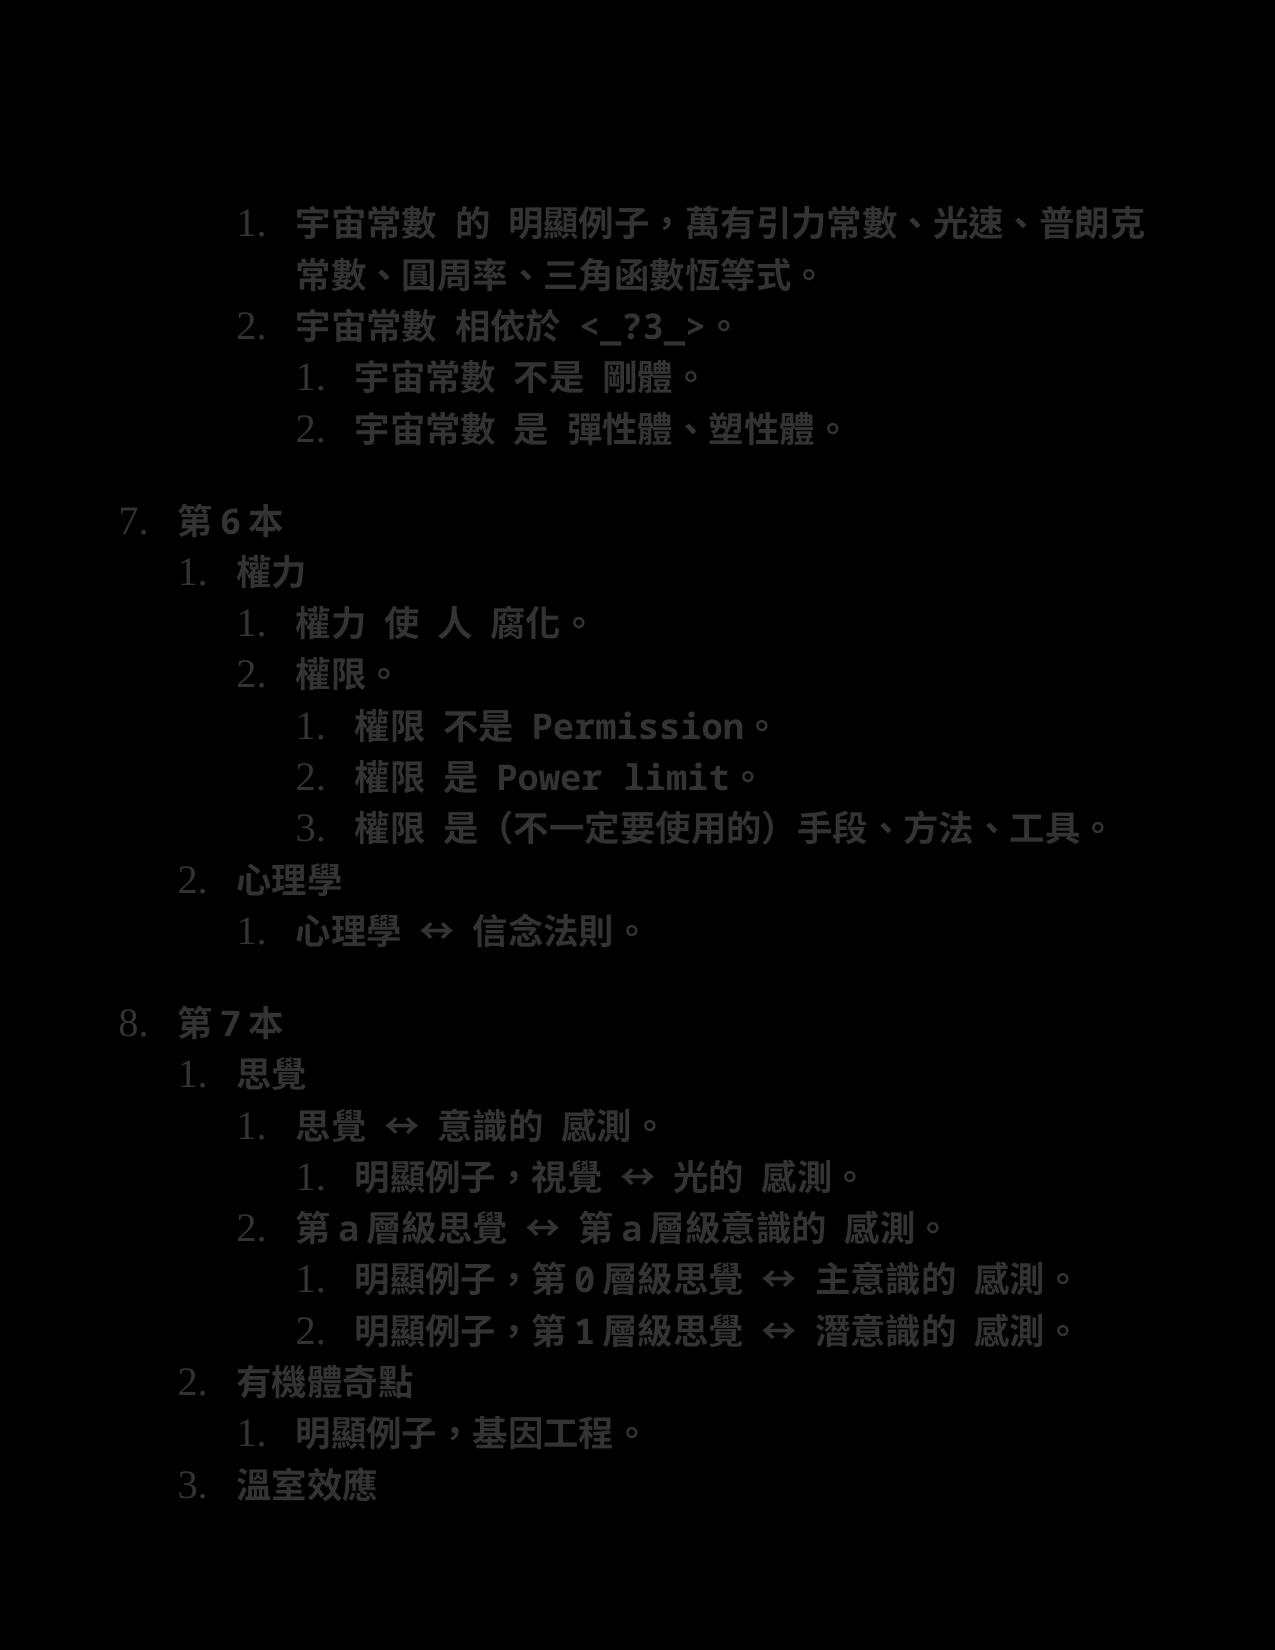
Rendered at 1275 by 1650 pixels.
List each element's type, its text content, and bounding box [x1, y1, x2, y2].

list 權力 [177, 544, 1157, 596]
list 宇宙常數 是 彈性體、塑性體。 [295, 401, 1157, 452]
list 權力 使 人 腐化。 [236, 596, 1157, 647]
list 宇宙常數 相依於 <_?3_>。 [236, 298, 1157, 350]
list 宇宙常數 不是 剛體。 [295, 350, 1157, 401]
list 權限。 [236, 647, 1157, 698]
list 明顯例子，第1層級思覺 ↔ 潛意識的 感測。 [295, 1303, 1157, 1354]
list 第a層級思覺 ↔ 第a層級意識的 感測。 [236, 1201, 1157, 1252]
list 權限 是（不一定要使用的）手段、方法、工具。 [295, 801, 1157, 852]
list 思覺 ↔ 意識的 感測。 [236, 1098, 1157, 1149]
list 明顯例子，基因工程。 [236, 1406, 1157, 1457]
list 權限 是 Power limit。 [295, 749, 1157, 801]
list 第6本 [118, 493, 1157, 544]
list 溫室效應 [177, 1457, 1157, 1508]
list 明顯例子，視覺 ↔ 光的 感測。 [295, 1149, 1157, 1201]
list 有機體奇點 [177, 1354, 1157, 1406]
list 心理學 [177, 852, 1157, 903]
list 宇宙常數 的 明顯例子，萬有引力常數、光速、普朗克常數、圓周率、三角函數恆等式。 [236, 196, 1157, 298]
list 心理學 ↔ 信念法則。 [236, 903, 1157, 954]
list 明顯例子，第0層級思覺 ↔ 主意識的 感測。 [295, 1252, 1157, 1303]
list 思覺 [177, 1047, 1157, 1098]
list 第7本 [118, 995, 1157, 1047]
list 權限 不是 Permission。 [295, 698, 1157, 749]
